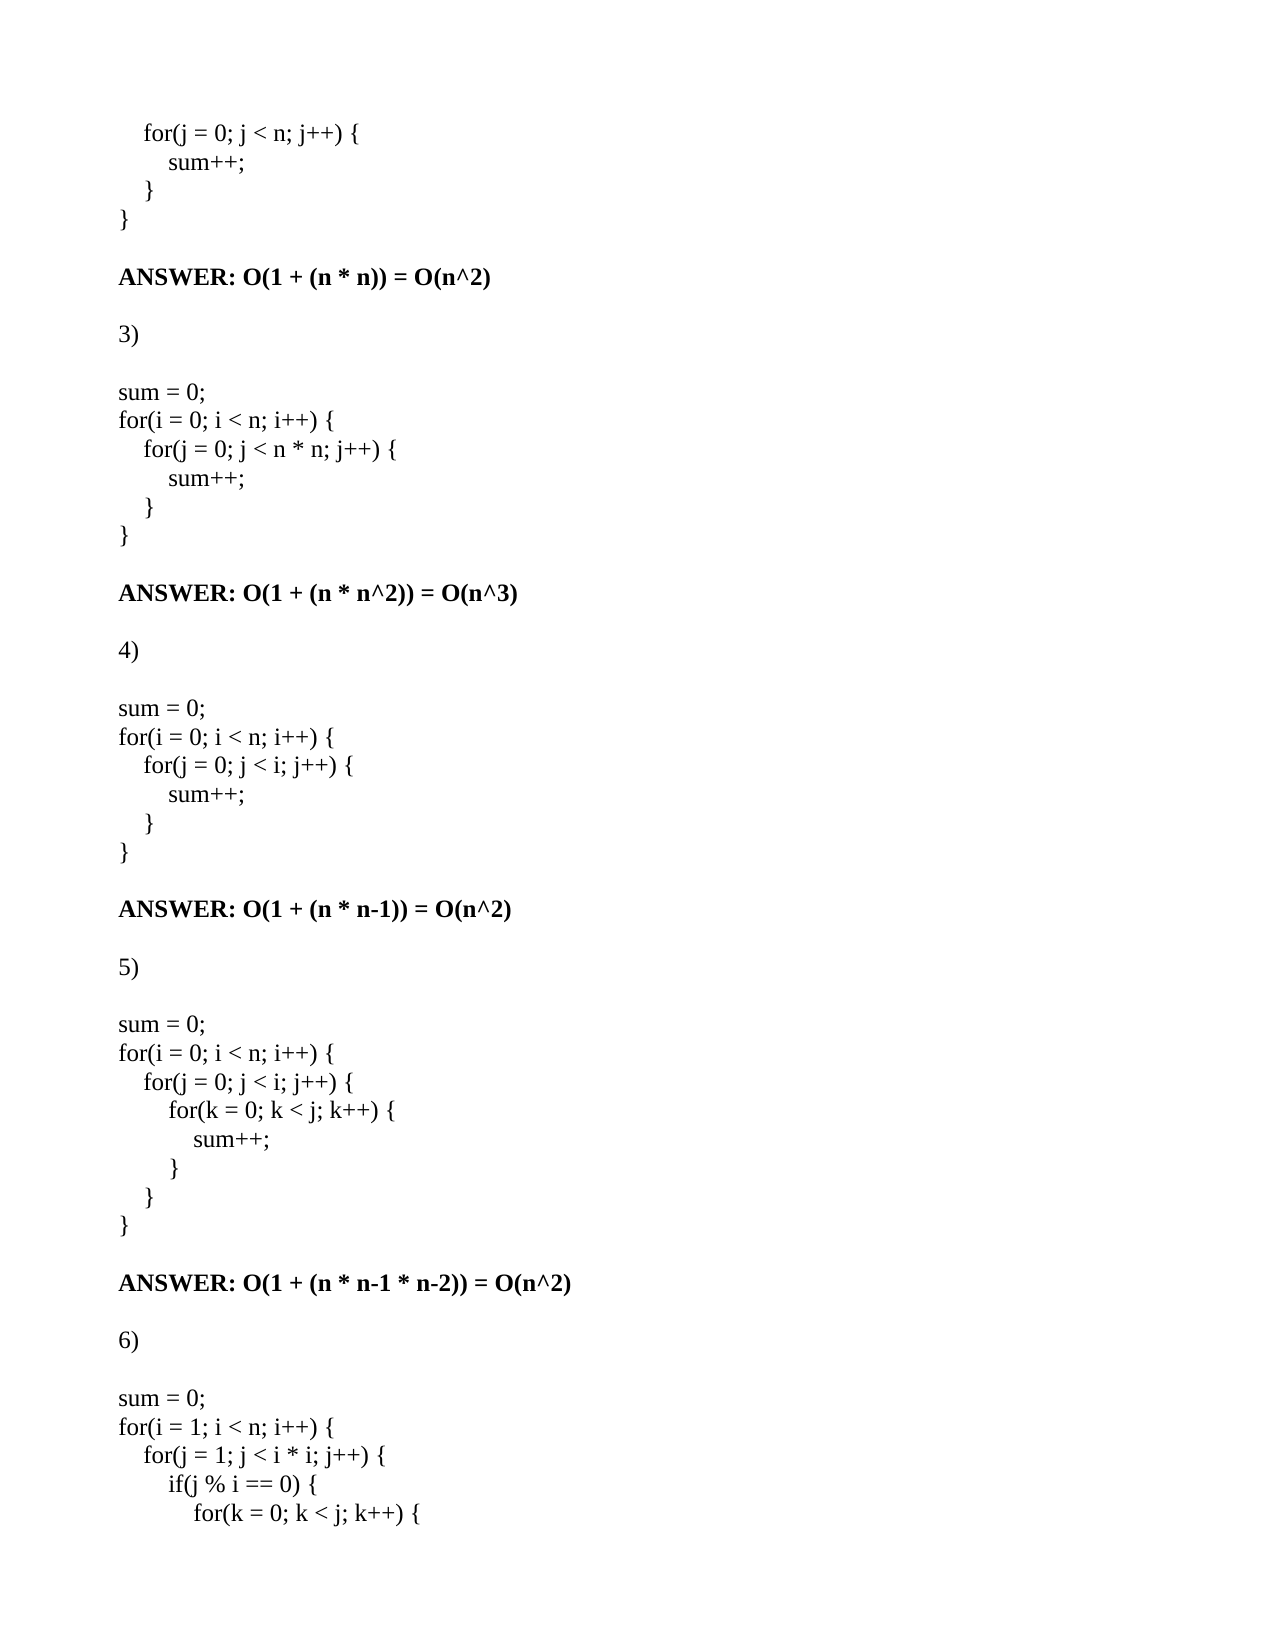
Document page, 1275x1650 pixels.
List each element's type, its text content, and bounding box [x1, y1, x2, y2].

text for(i = 0; i < n; i++) { [118, 406, 1157, 434]
text sum = 0; [118, 693, 1157, 722]
text sum = 0; [118, 1383, 1157, 1412]
text 5) [118, 952, 1157, 981]
text for(j = 0; j < i; j++) { [118, 1067, 1157, 1096]
text } [118, 837, 1157, 866]
text 4) [118, 636, 1157, 664]
text for(i = 0; i < n; i++) { [118, 722, 1157, 751]
text sum = 0; [118, 1009, 1157, 1038]
text for(j = 1; j < i * i; j++) { [118, 1441, 1157, 1469]
text for(i = 1; i < n; i++) { [118, 1412, 1157, 1441]
text } [118, 521, 1157, 549]
text sum++; [118, 779, 1157, 808]
text 3) [118, 319, 1157, 348]
text } [118, 1153, 1157, 1182]
text for(j = 0; j < n * n; j++) { [118, 434, 1157, 463]
text ANSWER: O(1 + (n * n)) = O(n^2) [118, 262, 1157, 291]
text } [118, 204, 1157, 233]
text if(j % i == 0) { [118, 1469, 1157, 1498]
text ANSWER: O(1 + (n * n^2)) = O(n^3) [118, 578, 1157, 607]
text for(i = 0; i < n; i++) { [118, 1038, 1157, 1067]
text 6) [118, 1326, 1157, 1354]
text } [118, 1182, 1157, 1211]
text for(j = 0; j < i; j++) { [118, 751, 1157, 779]
text } [118, 176, 1157, 204]
text sum = 0; [118, 377, 1157, 406]
text } [118, 1211, 1157, 1239]
text } [118, 492, 1157, 521]
text sum++; [118, 463, 1157, 492]
text for(k = 0; k < j; k++) { [118, 1498, 1157, 1527]
text sum++; [118, 147, 1157, 176]
text ANSWER: O(1 + (n * n-1 * n-2)) = O(n^2) [118, 1268, 1157, 1297]
text for(j = 0; j < n; j++) { [118, 118, 1157, 147]
text ANSWER: O(1 + (n * n-1)) = O(n^2) [118, 894, 1157, 923]
text sum++; [118, 1124, 1157, 1153]
text for(k = 0; k < j; k++) { [118, 1096, 1157, 1124]
text } [118, 808, 1157, 837]
